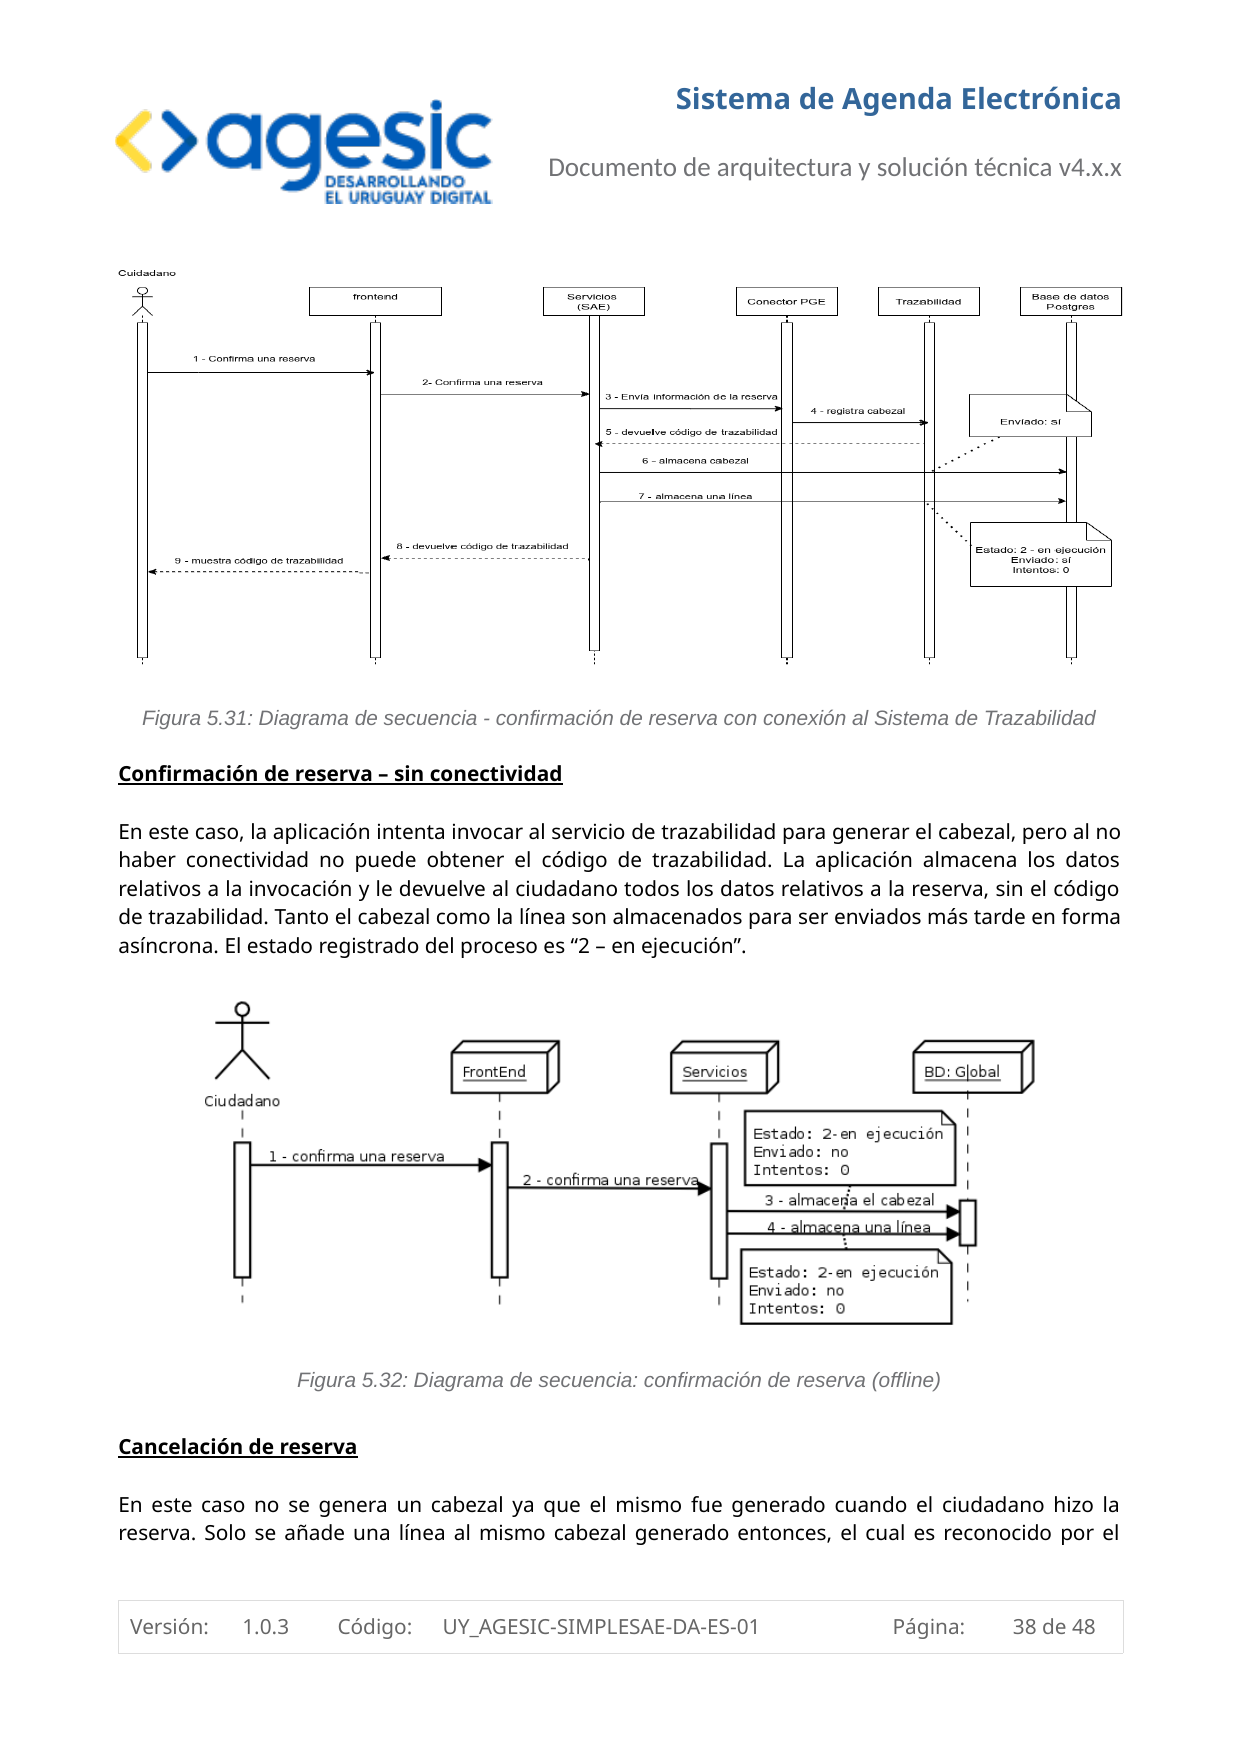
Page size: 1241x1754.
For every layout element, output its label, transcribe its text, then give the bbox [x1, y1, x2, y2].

text Cancelación de reserva [118, 1403, 1122, 1461]
picture [115, 99, 493, 204]
text En este caso no se genera un cabezal ya que el mismo fue generado cuando el ciudadano hizo la reserva. Solo se añade una línea al mismo cabezal generado entonces, el cual es reconocido por el [118, 1490, 1122, 1547]
text Confirmación de reserva – sin conectividad [118, 730, 1122, 788]
text Figura 5.31: Diagrama de secuencia - confirmación de reserva con conexión al Sistema de Trazabilidad [118, 665, 1122, 730]
text En este caso, la aplicación intenta invocar al servicio de trazabilidad para generar el cabezal, pero al no haber conectividad no puede obtener el código de trazabilidad. La aplicación almacena los datos relativos a la invocación y le devuelve al ciudadano todos los datos relativos a la reserva, sin el código de trazabilidad. Tanto el cabezal como la línea son almacenados para ser enviados más tarde en forma asíncrona. El estado registrado del proceso es “2 – en ejecución”. [118, 817, 1122, 959]
text Figura 5.32: Diagrama de secuencia: confirmación de reserva (offline) [118, 989, 1122, 1391]
picture [204, 988, 1037, 1326]
picture [118, 265, 1123, 665]
